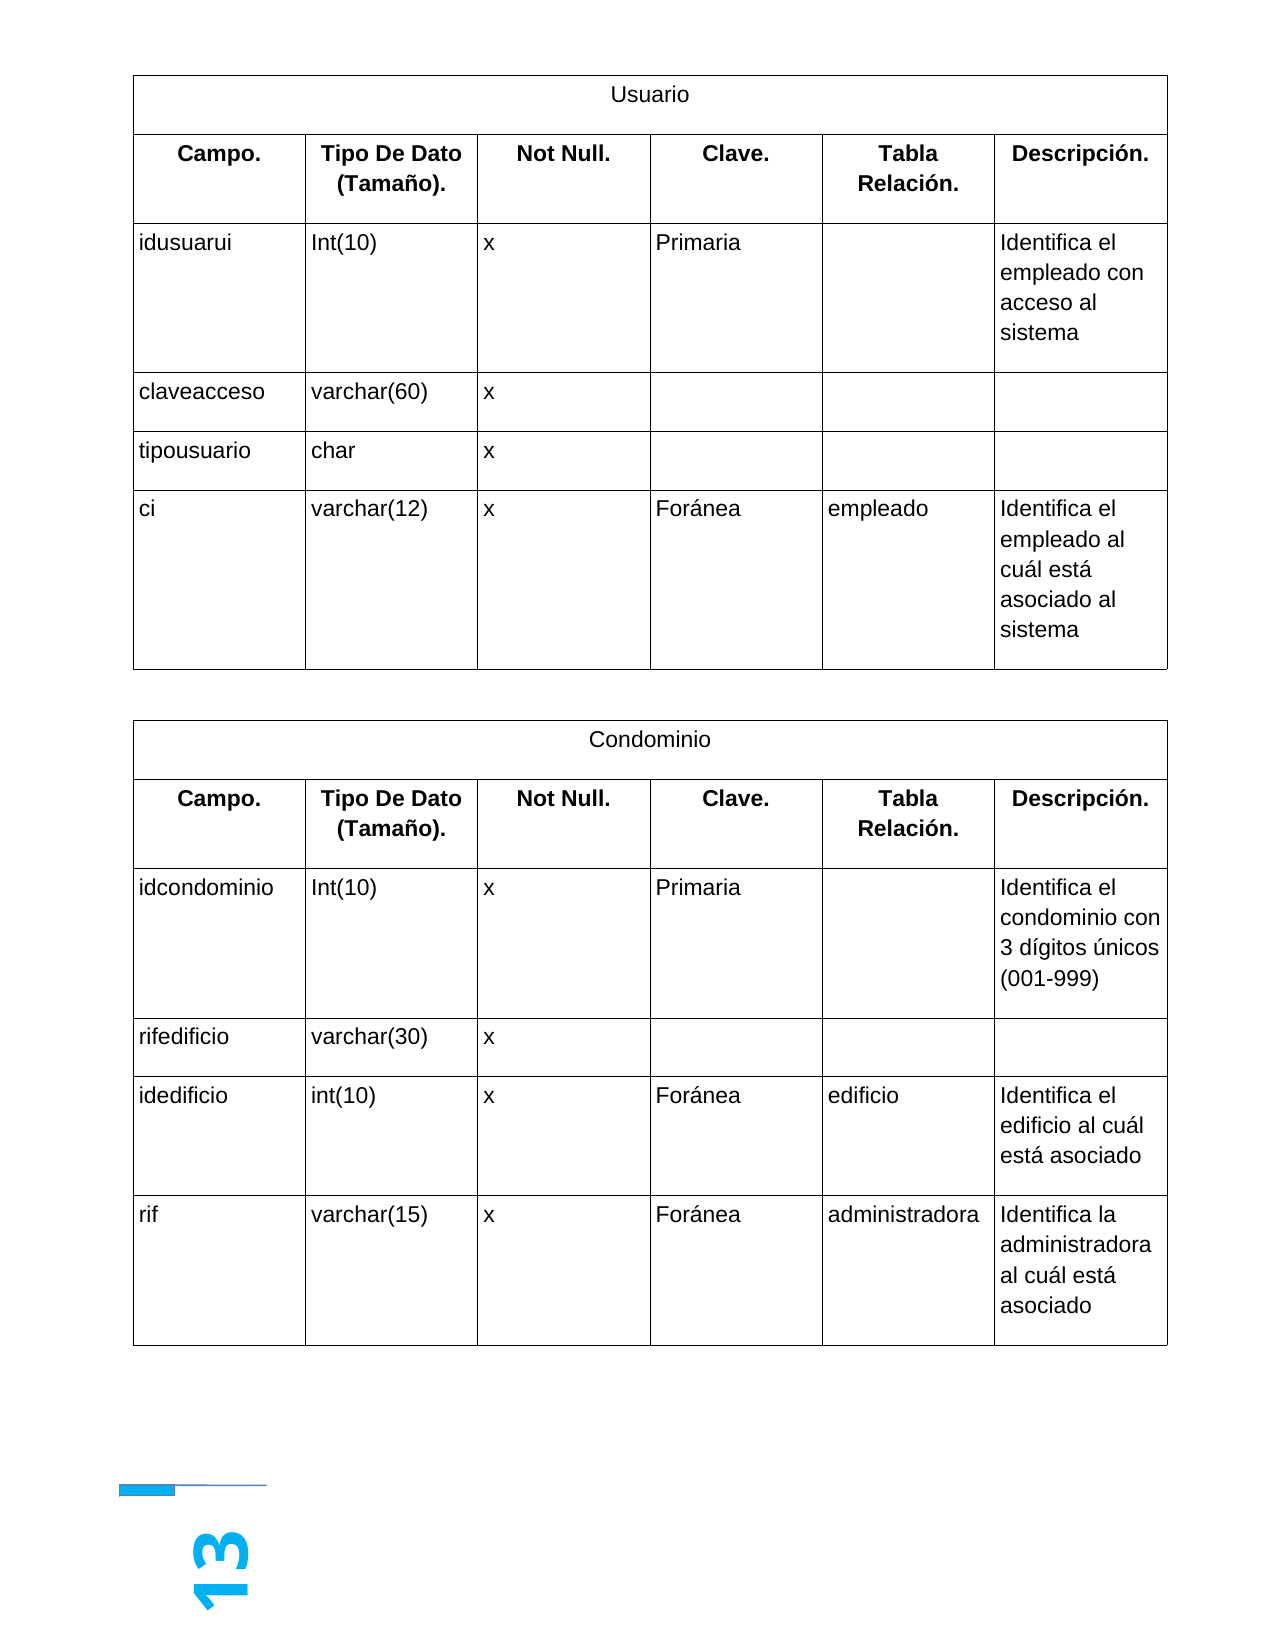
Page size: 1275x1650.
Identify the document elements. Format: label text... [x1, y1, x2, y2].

table_cell varchar(12) [306, 491, 477, 669]
table_cell Foránea [651, 1196, 822, 1345]
table_cell varchar(60) [306, 373, 477, 431]
table_cell Int(10) [306, 224, 477, 372]
table_cell x [478, 869, 650, 1017]
table_cell [995, 1019, 1167, 1076]
table_cell [651, 373, 822, 431]
table_cell [823, 373, 994, 431]
table_cell varchar(30) [306, 1019, 477, 1076]
table_cell Clave. [651, 780, 822, 868]
table_cell Descripción. [995, 780, 1167, 868]
table_cell Campo. [134, 780, 305, 868]
table_cell [823, 432, 994, 489]
table_cell idusuarui [134, 224, 305, 372]
table_cell Identifica el edificio al cuál está asociado [995, 1077, 1167, 1195]
table_cell Tabla Relación. [823, 135, 994, 223]
table_cell empleado [823, 491, 994, 669]
table_cell Not Null. [478, 780, 650, 868]
table_cell Clave. [651, 135, 822, 223]
table_cell [823, 1019, 994, 1076]
table_cell tipousuario [134, 432, 305, 489]
table_cell rif [134, 1196, 305, 1345]
table_cell [995, 432, 1167, 489]
table_cell varchar(15) [306, 1196, 477, 1345]
table_cell idedificio [134, 1077, 305, 1195]
table_header Usuario [134, 76, 1167, 134]
table_header Condominio [134, 721, 1167, 779]
table_cell Not Null. [478, 135, 650, 223]
table_cell int(10) [306, 1077, 477, 1195]
table_cell x [478, 1019, 650, 1076]
table_cell Identifica el empleado con acceso al sistema [995, 224, 1167, 372]
table_cell [823, 869, 994, 1017]
table_cell Int(10) [306, 869, 477, 1017]
table_cell Tipo De Dato (Tamaño). [306, 135, 477, 223]
table_cell claveacceso [134, 373, 305, 431]
table_cell Tabla Relación. [823, 780, 994, 868]
table_cell Tipo De Dato (Tamaño). [306, 780, 477, 868]
table_cell Descripción. [995, 135, 1167, 223]
table_cell [995, 373, 1167, 431]
table_cell x [478, 224, 650, 372]
table_cell [823, 224, 994, 372]
table_cell Foránea [651, 1077, 822, 1195]
table_cell x [478, 373, 650, 431]
table_cell Identifica la administradora al cuál está asociado [995, 1196, 1167, 1345]
table_cell x [478, 491, 650, 669]
table_cell Primaria [651, 224, 822, 372]
table_cell ci [134, 491, 305, 669]
table_cell x [478, 1196, 650, 1345]
table_cell x [478, 432, 650, 489]
table_cell Campo. [134, 135, 305, 223]
table_cell Identifica el empleado al cuál está asociado al sistema [995, 491, 1167, 669]
table_cell [651, 432, 822, 489]
table_cell char [306, 432, 477, 489]
table_cell rifedificio [134, 1019, 305, 1076]
table_cell idcondominio [134, 869, 305, 1017]
table_cell x [478, 1077, 650, 1195]
table_cell administradora [823, 1196, 994, 1345]
table_cell edificio [823, 1077, 994, 1195]
table_cell Foránea [651, 491, 822, 669]
table_cell Identifica el condominio con 3 dígitos únicos (001-999) [995, 869, 1167, 1017]
table_cell Primaria [651, 869, 822, 1017]
table_cell [651, 1019, 822, 1076]
